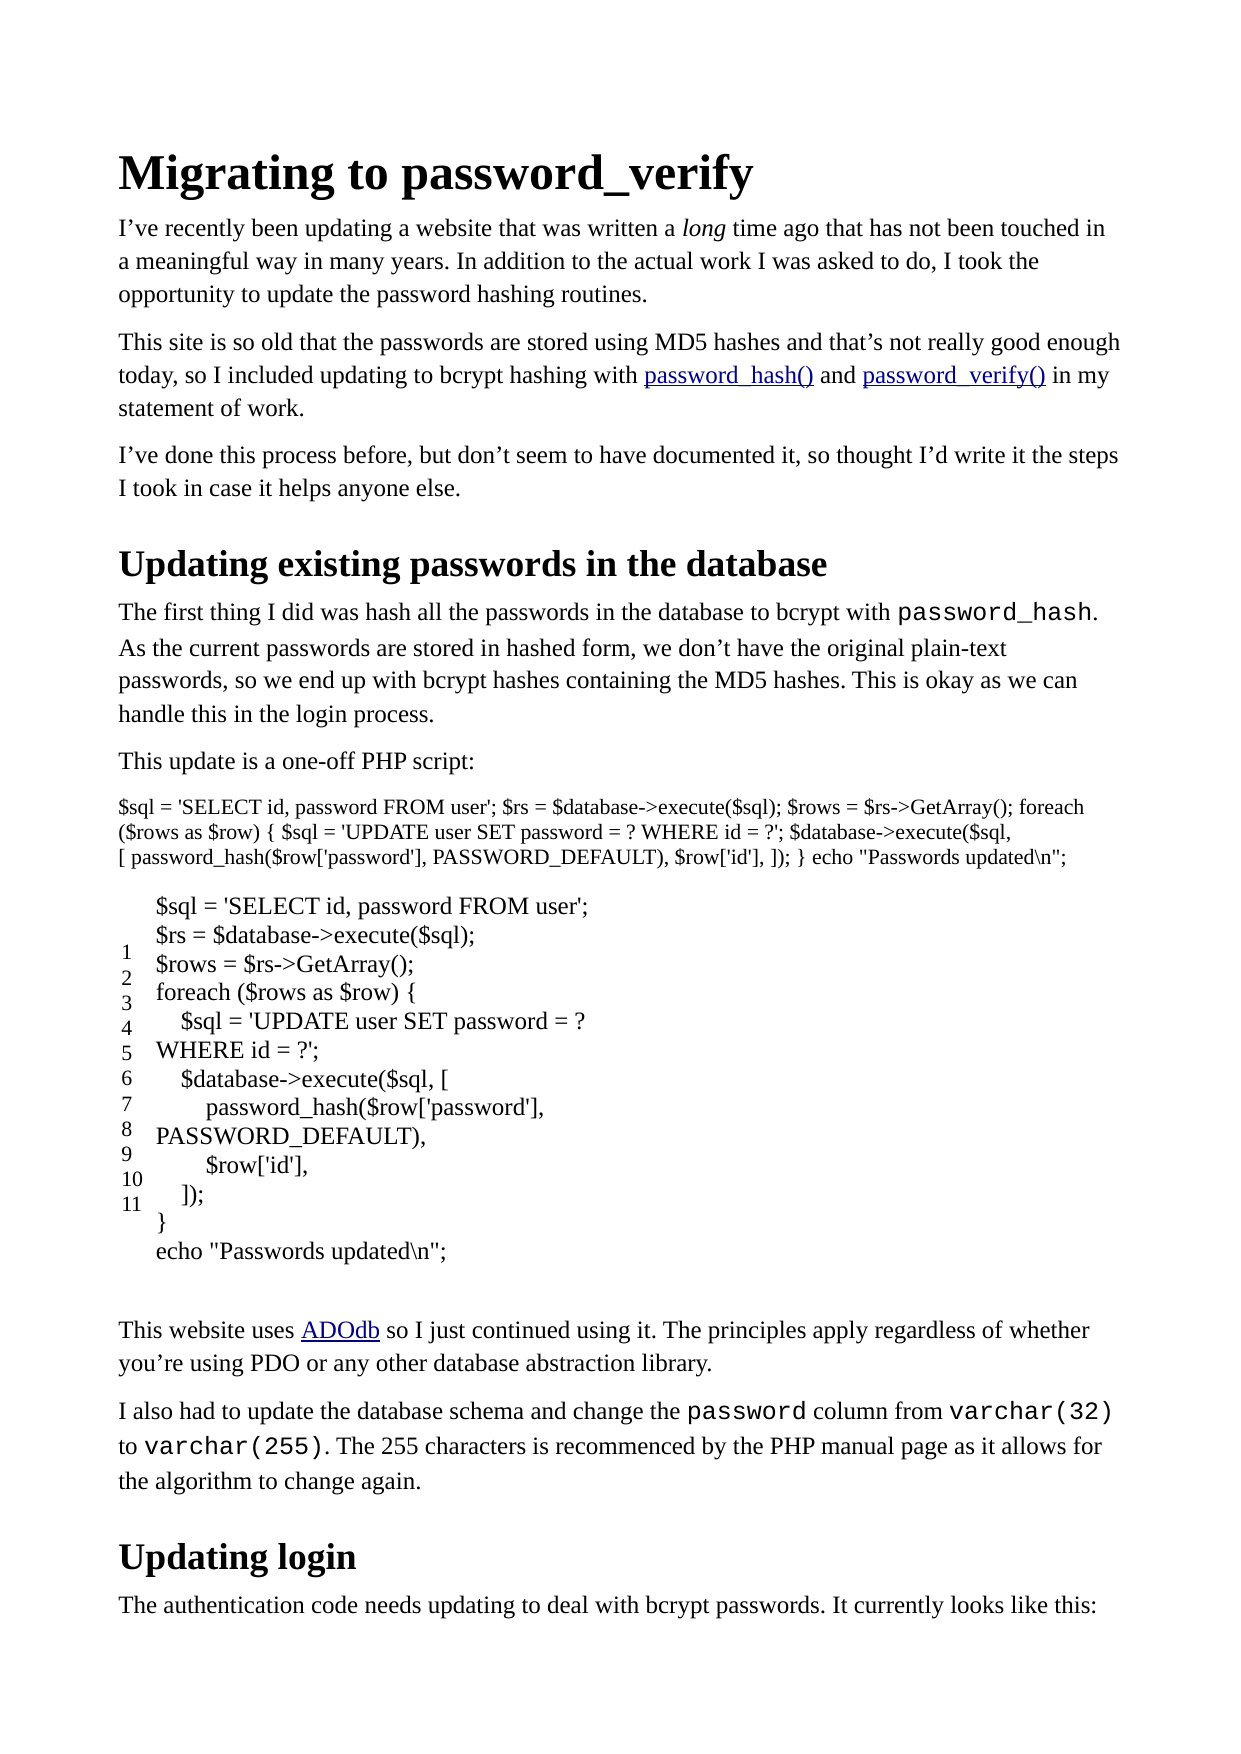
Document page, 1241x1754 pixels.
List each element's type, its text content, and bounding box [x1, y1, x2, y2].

text This site is so old that the passwords are stored using MD5 hashes and that’s not really good enough today, so I included updating to bcrypt hashing with password_hash() and password_verify() in my statement of work. [118, 327, 1122, 422]
text I also had to update the database schema and change the password column from varchar(32) to varchar(255). The 255 characters is recommenced by the PHP manual page as it allows for the algorithm to change again. [118, 1396, 1122, 1495]
subtitle Migrating to password_verify [118, 143, 1122, 201]
text The first thing I did was hash all the passwords in the database to bcrypt with password_hash. As the current passwords are stored in hashed form, we don’t have the original plain-text passwords, so we end up with bcrypt hashes containing the MD5 hashes. This is okay as we can handle this in the login process. [118, 597, 1122, 727]
text The authentication code needs updating to deal with bcrypt passwords. It currently looks like this: [118, 1590, 1122, 1619]
table_header 1 2 3 4 5 6 7 8 9 10 11 [118, 888, 153, 1268]
table_header $sql = 'SELECT id, password FROM user'; $rs = $database->execute($sql); $rows = $rs->GetArray(); foreach ($rows as $row) { $sql = 'UPDATE user SET password = ? WHERE id = ?'; $database->execute($sql, [ password_hash($row['password'], PASSWORD_DEFAULT), $row['id'], ]); } echo "Passwords updated\n"; [153, 888, 601, 1268]
subtitle Updating existing passwords in the database [118, 542, 1122, 585]
text This update is a one-off PHP script: [118, 746, 1122, 775]
text $sql = 'SELECT id, password FROM user'; $rs = $database->execute($sql); $rows = $rs->GetArray(); foreach ($rows as $row) { $sql = 'UPDATE user SET password = ? WHERE id = ?'; $database->execute($sql, [ password_hash($row['password'], PASSWORD_DEFAULT), $row['id'], ]); } echo "Passwords updated\n"; [118, 794, 1122, 869]
text I’ve recently been updating a website that was written a long time ago that has not been touched in a meaningful way in many years. In addition to the actual work I was asked to do, I took the opportunity to update the password hashing routines. [118, 213, 1122, 308]
text This website uses ADOdb so I just continued using it. The principles apply regardless of whether you’re using PDO or any other database abstraction library. [118, 1315, 1122, 1377]
subtitle Updating login [118, 1535, 1122, 1578]
text I’ve done this process before, but don’t seem to have documented it, so thought I’d write it the steps I took in case it helps anyone else. [118, 440, 1122, 502]
